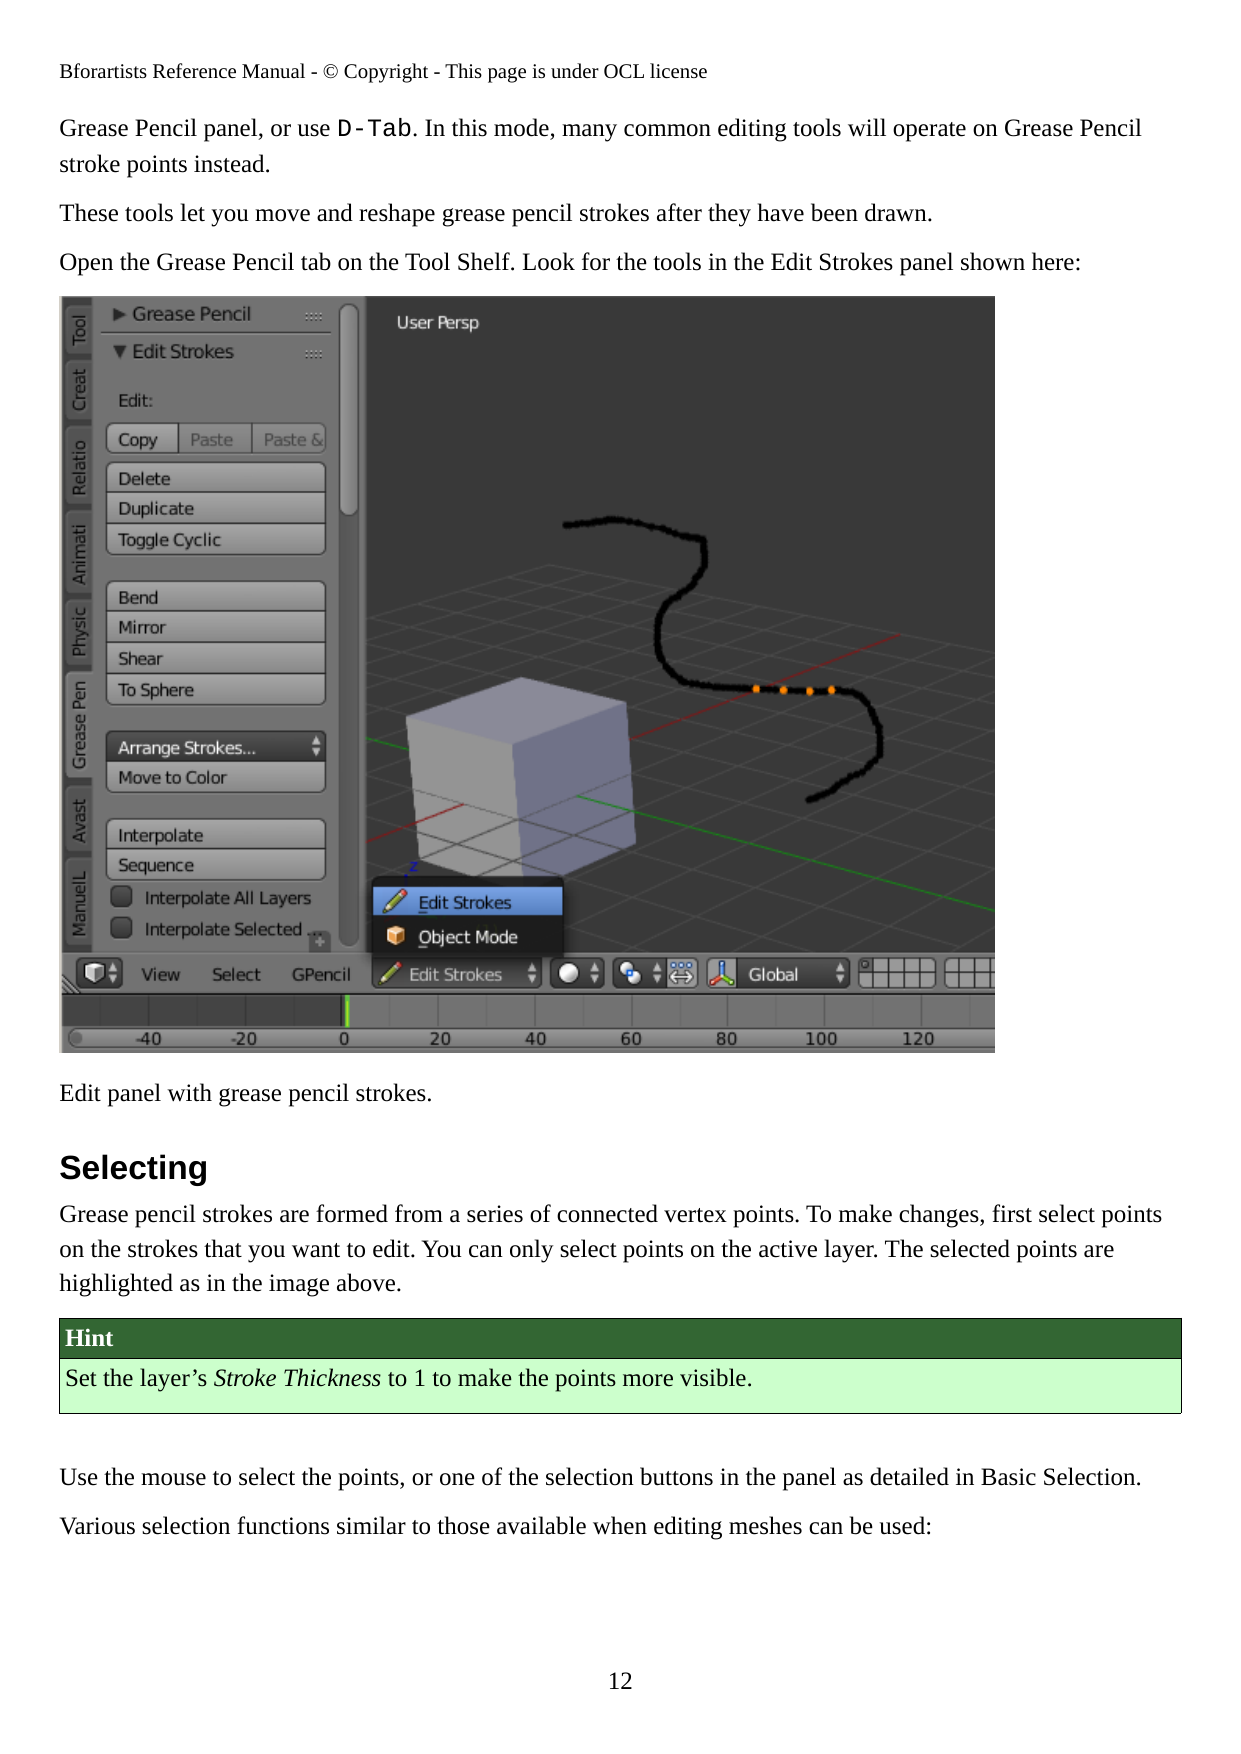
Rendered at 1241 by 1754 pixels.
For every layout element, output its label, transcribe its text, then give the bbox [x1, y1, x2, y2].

text Open the Grease Pencil tab on the Tool Shelf. Look for the tools in the Edit Strokes panel shown here: [59, 247, 1181, 276]
table_header Hint [60, 1319, 1181, 1358]
text Grease Pencil panel, or use D-Tab. In this mode, many common editing tools will operate on Grease Pencil stroke points instead. [59, 113, 1181, 178]
text Grease pencil strokes are formed from a series of connected vertex points. To make changes, first select points on the strokes that you want to edit. You can only select points on the active layer. The selected points are highlighted as in the image above. [59, 1199, 1181, 1297]
subtitle Selecting [59, 1148, 1181, 1187]
table_cell Set the layer’s Stroke Thickness to 1 to make the points more visible. [60, 1359, 1181, 1413]
picture [59, 296, 995, 1053]
text These tools let you move and reshape grease pencil strokes after they have been drawn. [59, 198, 1181, 227]
text Edit panel with grease pencil strokes. [59, 1078, 1181, 1107]
text Various selection functions similar to those available when editing meshes can be used: [59, 1511, 1181, 1539]
text Use the mouse to select the points, or one of the selection buttons in the panel as detailed in Basic Selection. [59, 1462, 1181, 1491]
